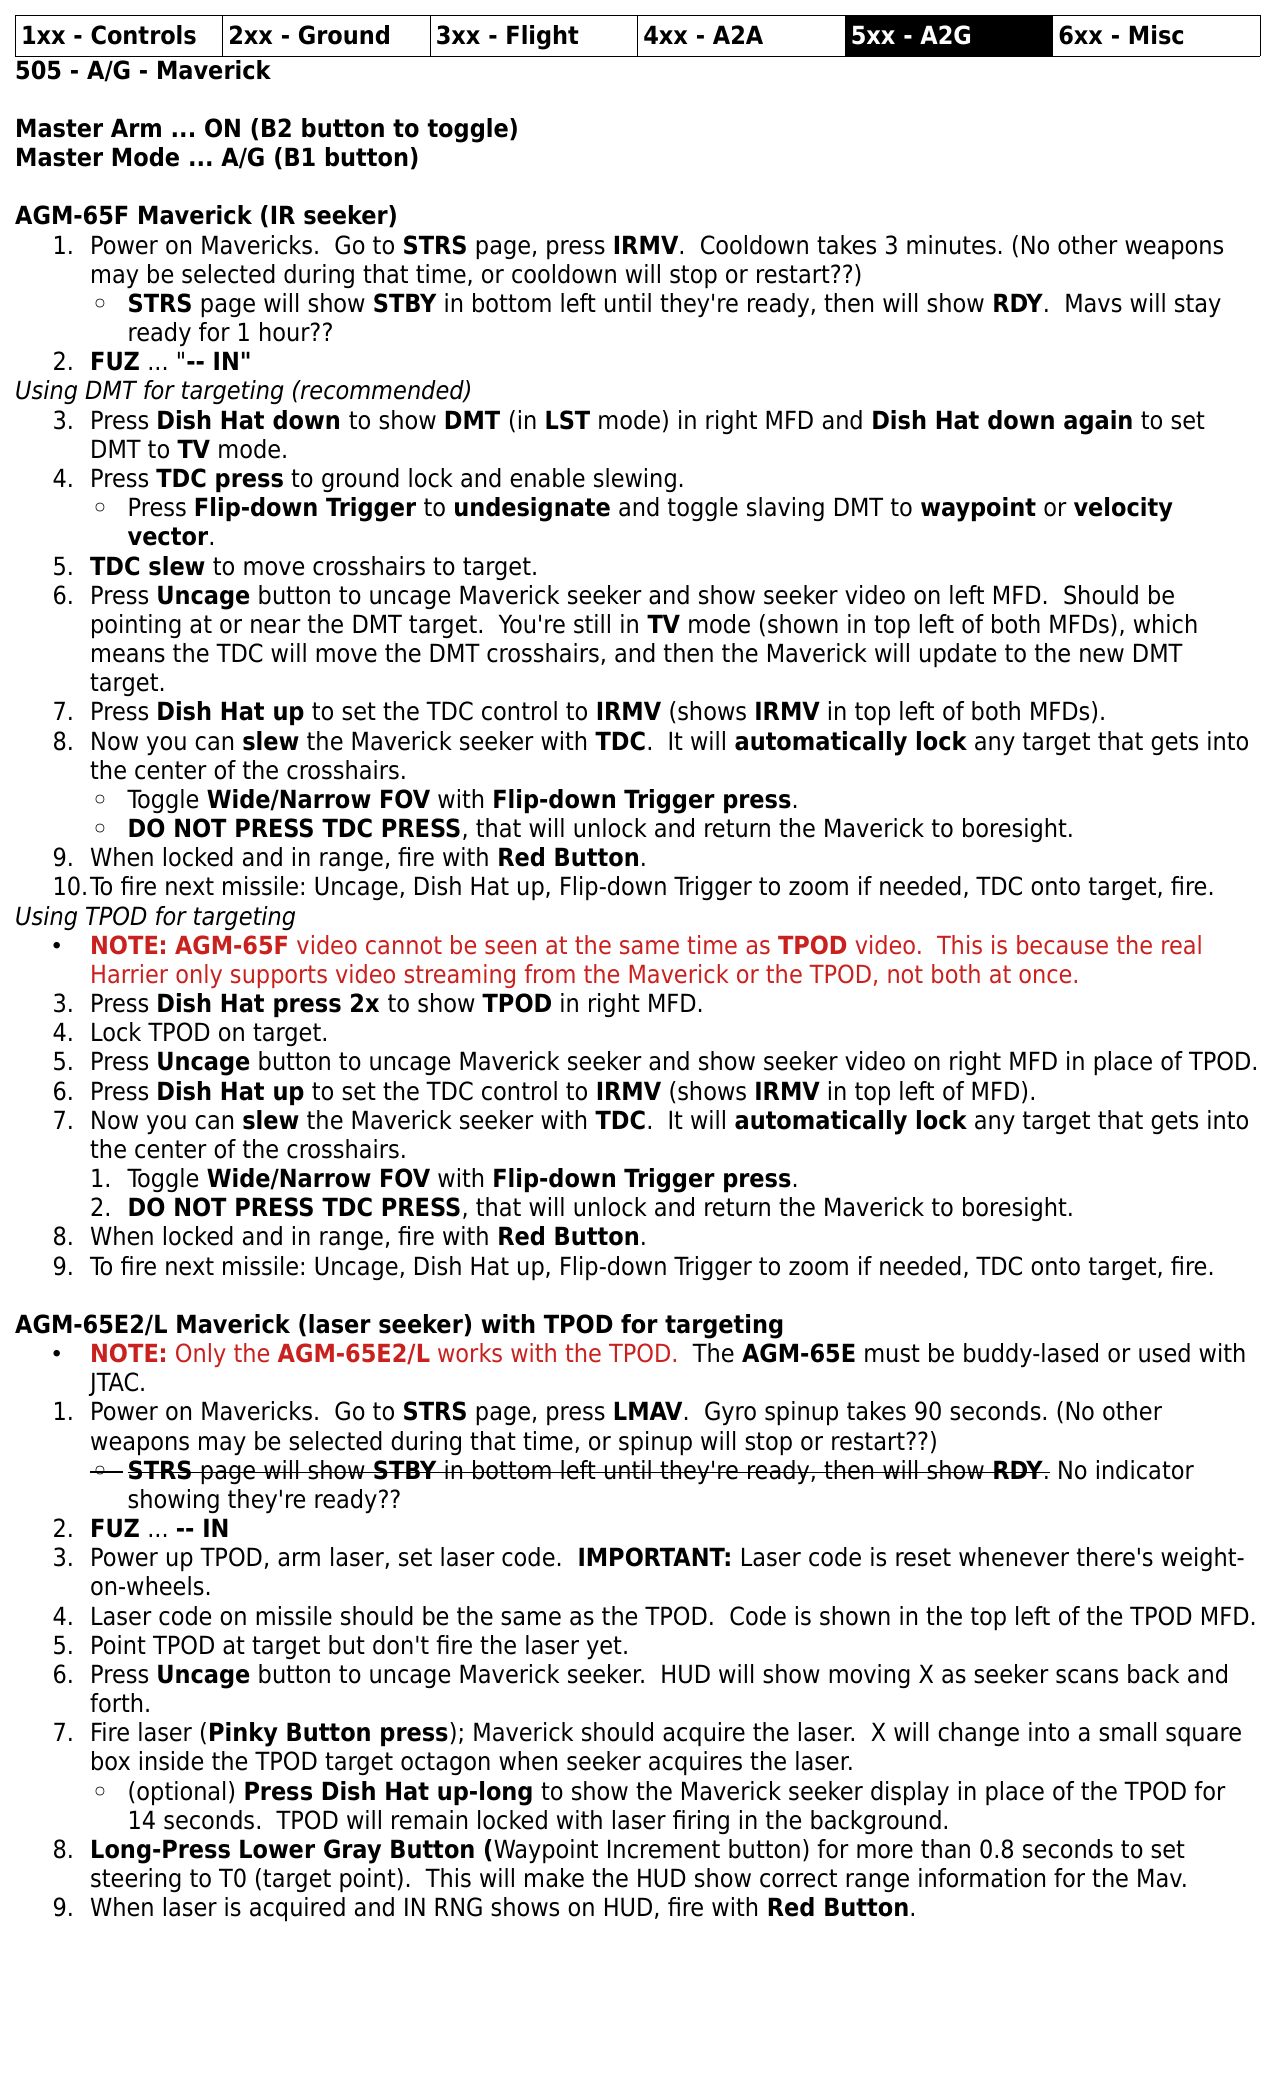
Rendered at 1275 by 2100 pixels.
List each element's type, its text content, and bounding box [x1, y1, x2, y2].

list Now you can slew the Maverick seeker with TDC. It will automatically lock any target that gets into the center of the crosshairs. [52, 1106, 1260, 1164]
text AGM-65E2/L Maverick (laser seeker) with TPOD for targeting [15, 1310, 1260, 1339]
list Press Flip-down Trigger to undesignate and toggle slaving DMT to waypoint or velocity vector. [90, 493, 1260, 552]
list NOTE: AGM-65F video cannot be seen at the same time as TPOD video. This is because the real Harrier only supports video streaming from the Maverick or the TPOD, not both at once. [52, 931, 1260, 989]
table_header 3xx - Flight [431, 16, 637, 56]
list TDC slew to move crosshairs to target. [52, 552, 1260, 581]
list Power on Mavericks. Go to STRS page, press IRMV. Cooldown takes 3 minutes. (No other weapons may be selected during that time, or cooldown will stop or restart??) [52, 231, 1260, 289]
list STRS page will show STBY in bottom left until they're ready, then will show RDY. No indicator showing they're ready?? [90, 1456, 1260, 1514]
list (optional) Press Dish Hat up-long to show the Maverick seeker display in place of the TPOD for 14 seconds. TPOD will remain locked with laser firing in the background. [90, 1777, 1260, 1835]
table_header 2xx - Ground [223, 16, 430, 56]
table_header 4xx - A2A [638, 16, 845, 56]
list Toggle Wide/Narrow FOV with Flip-down Trigger press. [90, 1164, 1260, 1193]
list Press TDC press to ground lock and enable slewing. [52, 464, 1260, 493]
text 505 - A/G - Maverick [15, 57, 1260, 85]
list DO NOT PRESS TDC PRESS, that will unlock and return the Maverick to boresight. [90, 814, 1260, 843]
list Long-Press Lower Gray Button (Waypoint Increment button) for more than 0.8 seconds to set steering to T0 (target point). This will make the HUD show correct range information for the Mav. [52, 1835, 1260, 1893]
list Press Uncage button to uncage Maverick seeker and show seeker video on right MFD in place of TPOD. [52, 1047, 1260, 1077]
list To fire next missile: Uncage, Dish Hat up, Flip-down Trigger to zoom if needed, TDC onto target, fire. [52, 1252, 1260, 1281]
list Press Dish Hat up to set the TDC control to IRMV (shows IRMV in top left of MFD). [52, 1077, 1260, 1106]
text AGM-65F Maverick (IR seeker) [15, 202, 1260, 231]
list Fire laser (Pinky Button press); Maverick should acquire the laser. X will change into a small square box inside the TPOD target octagon when seeker acquires the laser. [52, 1718, 1260, 1777]
list Press Dish Hat up to set the TDC control to IRMV (shows IRMV in top left of both MFDs). [52, 697, 1260, 727]
list Power up TPOD, arm laser, set laser code. IMPORTANT: Laser code is reset whenever there's weight-on-wheels. [52, 1543, 1260, 1602]
text Using DMT for targeting (recommended) [15, 377, 1260, 406]
list Press Dish Hat down to show DMT (in LST mode) in right MFD and Dish Hat down again to set DMT to TV mode. [52, 406, 1260, 464]
table_header 1xx - Controls [16, 16, 222, 56]
list FUZ ... "-- IN" [52, 347, 1260, 377]
text Master Arm ... ON (B2 button to toggle) [15, 114, 1260, 143]
list Press Uncage button to uncage Maverick seeker. HUD will show moving X as seeker scans back and forth. [52, 1660, 1260, 1718]
list Lock TPOD on target. [52, 1018, 1260, 1047]
list DO NOT PRESS TDC PRESS, that will unlock and return the Maverick to boresight. [90, 1193, 1260, 1222]
list When locked and in range, fire with Red Button. [52, 1222, 1260, 1252]
list Now you can slew the Maverick seeker with TDC. It will automatically lock any target that gets into the center of the crosshairs. [52, 727, 1260, 785]
list Power on Mavericks. Go to STRS page, press LMAV. Gyro spinup takes 90 seconds. (No other weapons may be selected during that time, or spinup will stop or restart??) [52, 1397, 1260, 1456]
list NOTE: Only the AGM-65E2/L works with the TPOD. The AGM-65E must be buddy-lased or used with JTAC. [52, 1339, 1260, 1397]
list To fire next missile: Uncage, Dish Hat up, Flip-down Trigger to zoom if needed, TDC onto target, fire. [52, 872, 1260, 902]
table_header 6xx - Misc [1053, 16, 1260, 56]
list Laser code on missile should be the same as the TPOD. Code is shown in the top left of the TPOD MFD. [52, 1602, 1260, 1631]
list FUZ ... -- IN [52, 1514, 1260, 1543]
text Master Mode ... A/G (B1 button) [15, 143, 1260, 172]
list Press Dish Hat press 2x to show TPOD in right MFD. [52, 989, 1260, 1018]
list Point TPOD at target but don't fire the laser yet. [52, 1631, 1260, 1660]
list When laser is acquired and IN RNG shows on HUD, fire with Red Button. [52, 1893, 1260, 1922]
text Using TPOD for targeting [15, 902, 1260, 931]
list When locked and in range, fire with Red Button. [52, 843, 1260, 872]
table_header 5xx - A2G [846, 16, 1052, 56]
list Toggle Wide/Narrow FOV with Flip-down Trigger press. [90, 785, 1260, 814]
list STRS page will show STBY in bottom left until they're ready, then will show RDY. Mavs will stay ready for 1 hour?? [90, 289, 1260, 347]
list Press Uncage button to uncage Maverick seeker and show seeker video on left MFD. Should be pointing at or near the DMT target. You're still in TV mode (shown in top left of both MFDs), which means the TDC will move the DMT crosshairs, and then the Maverick will update to the new DMT target. [52, 581, 1260, 697]
